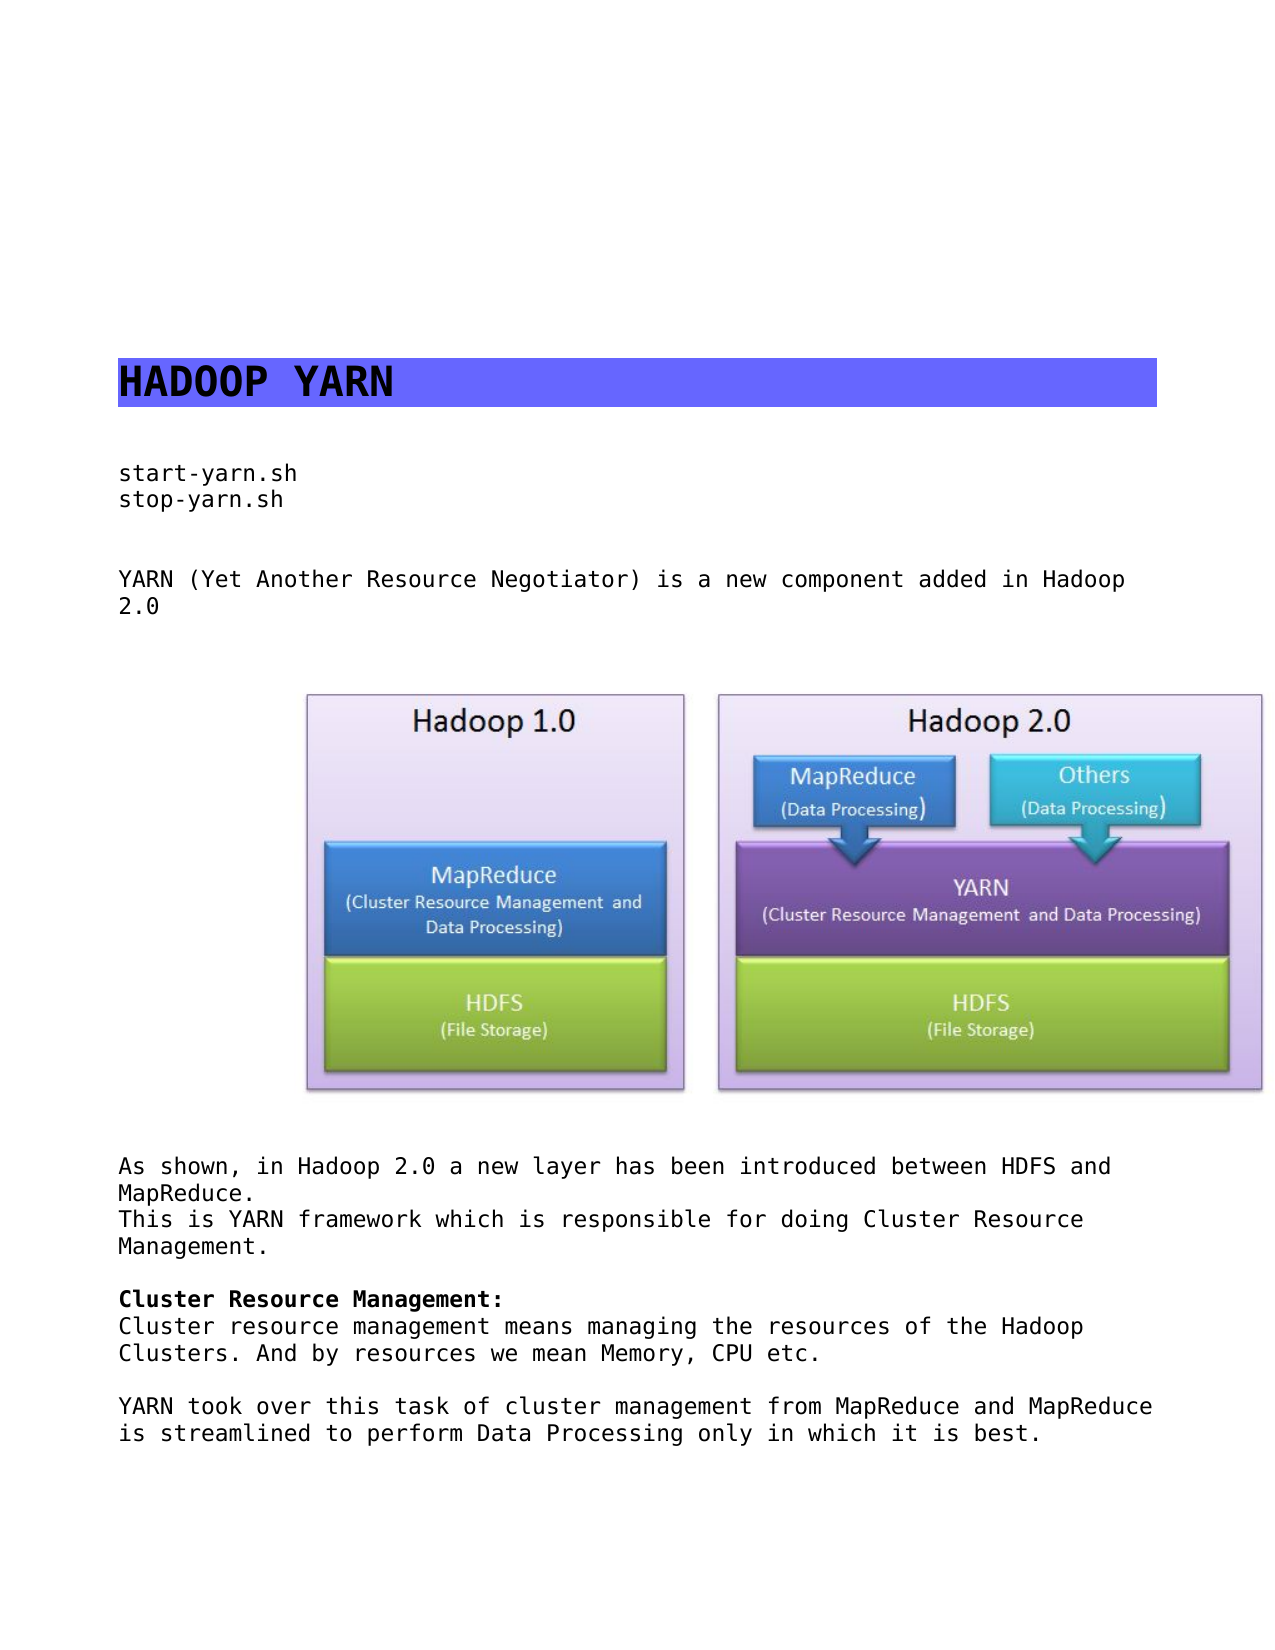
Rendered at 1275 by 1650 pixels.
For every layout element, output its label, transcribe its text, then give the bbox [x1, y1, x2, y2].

text Cluster Resource Management: [118, 1287, 1157, 1313]
text This is YARN framework which is responsible for doing Cluster Resource Management. [118, 1207, 1157, 1260]
text HADOOP YARN [118, 358, 1157, 407]
text stop-yarn.sh [118, 487, 1157, 513]
text start-yarn.sh [118, 460, 1157, 487]
text Cluster resource management means managing the resources of the Hadoop Clusters. And by resources we mean Memory, CPU etc. [118, 1313, 1157, 1367]
text YARN took over this task of cluster management from MapReduce and MapReduce is streamlined to perform Data Processing only in which it is best. [118, 1393, 1157, 1447]
picture [293, 673, 1275, 1106]
text As shown, in Hadoop 2.0 a new layer has been introduced between HDFS and MapReduce. [118, 1153, 1157, 1207]
text YARN (Yet Another Resource Negotiator) is a new component added in Hadoop 2.0 [118, 567, 1157, 620]
